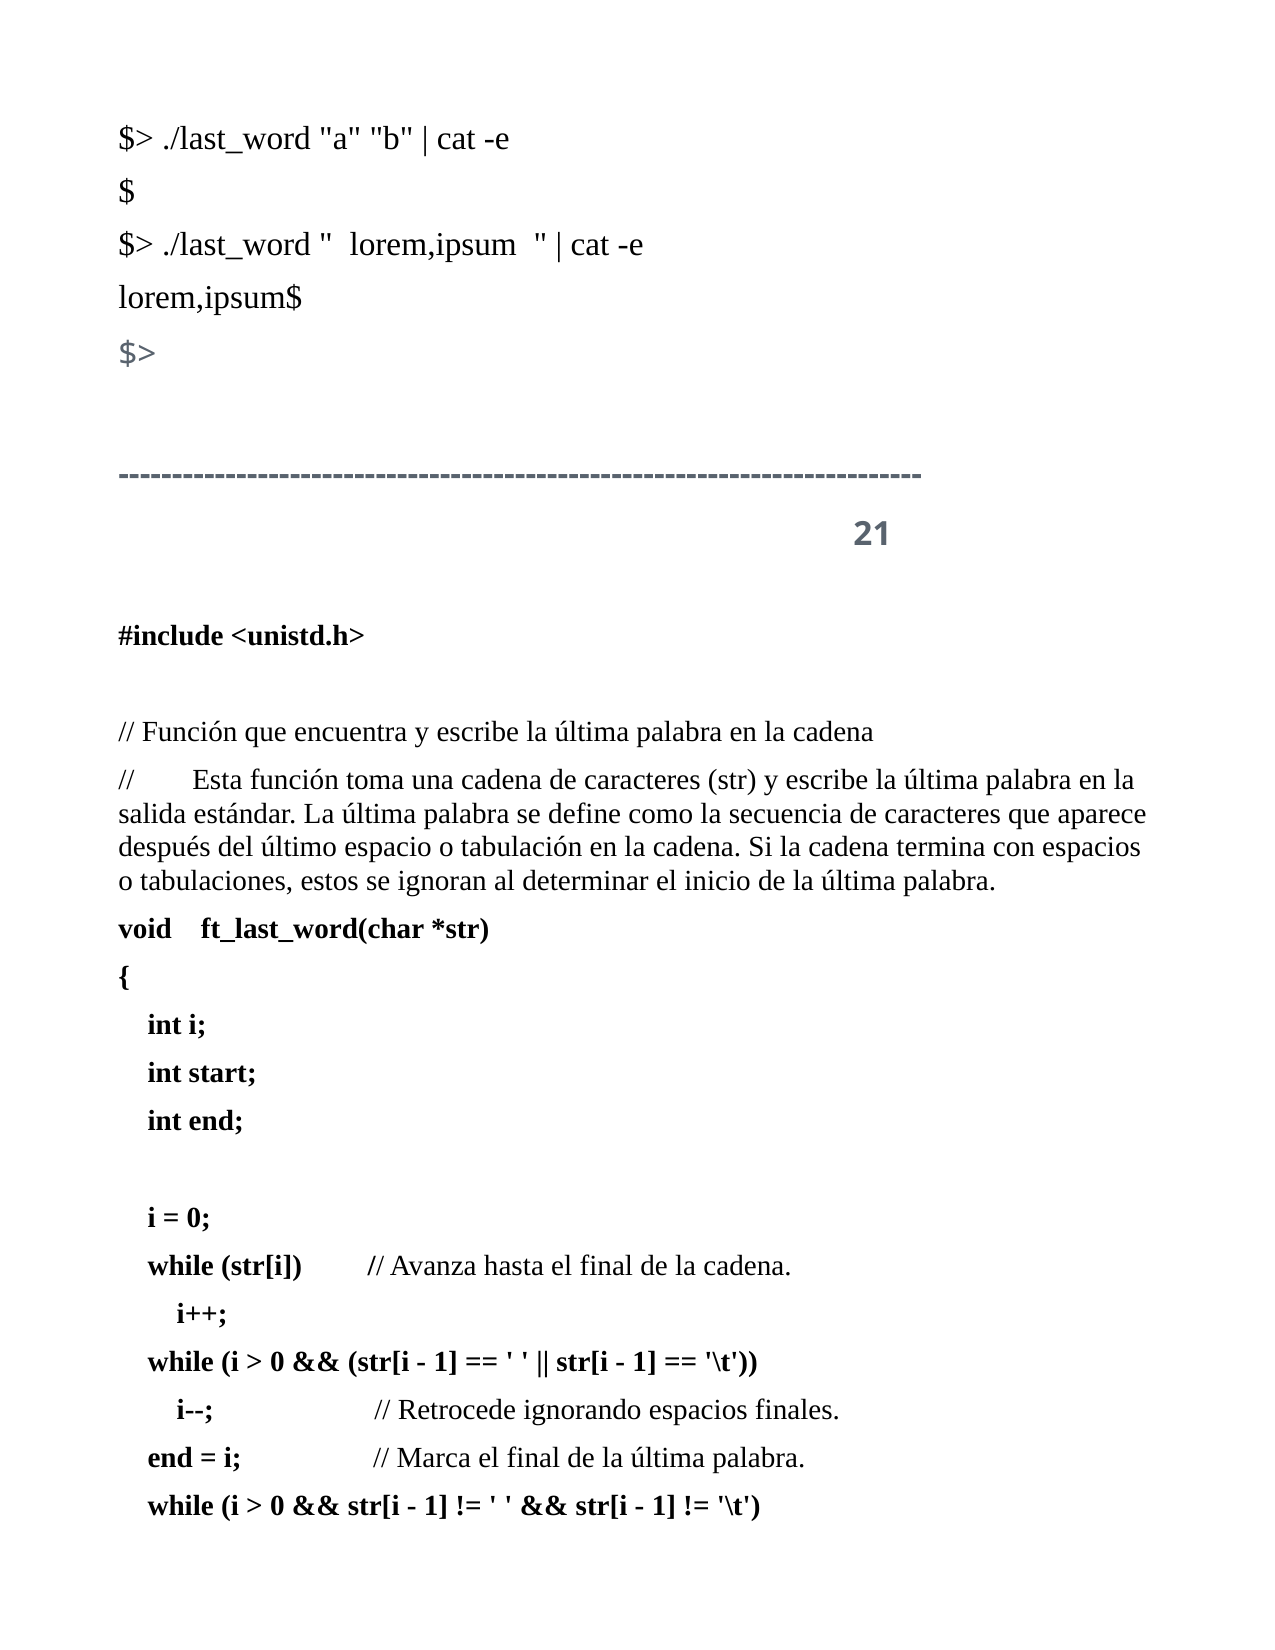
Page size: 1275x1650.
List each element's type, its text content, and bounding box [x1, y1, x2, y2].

text int i; [118, 1007, 1157, 1041]
text lorem,ipsum$ [118, 277, 1157, 315]
text // Función que encuentra y escribe la última palabra en la cadena [118, 714, 1157, 748]
text --------------------------------------------------------------------------- [118, 450, 1157, 495]
text end = i; // Marca el final de la última palabra. [118, 1440, 1157, 1474]
text // Esta función toma una cadena de caracteres (str) y escribe la última palabra en la salida estándar. La última palabra se define como la secuencia de caracteres que aparece después del último espacio o tabulación en la cadena. Si la cadena termina con espacios o tabulaciones, estos se ignoran al determinar el inicio de la última palabra. [118, 762, 1157, 896]
text while (i > 0 && str[i - 1] != ' ' && str[i - 1] != '\t') [118, 1488, 1157, 1522]
text $> ./last_word " lorem,ipsum " | cat -e [118, 224, 1157, 262]
text int end; [118, 1103, 1157, 1137]
text { [118, 959, 1157, 993]
text $ [118, 171, 1157, 209]
text int start; [118, 1055, 1157, 1089]
text i++; [118, 1296, 1157, 1329]
text $> [118, 330, 1157, 375]
text #include <unistd.h> [118, 618, 1157, 651]
text while (i > 0 && (str[i - 1] == ' ' || str[i - 1] == '\t')) [118, 1344, 1157, 1378]
text i--; // Retrocede ignorando espacios finales. [118, 1392, 1157, 1426]
text 21 [118, 510, 1157, 555]
text while (str[i]) // Avanza hasta el final de la cadena. [118, 1248, 1157, 1281]
text $> ./last_word "a" "b" | cat -e [118, 118, 1157, 156]
text i = 0; [118, 1200, 1157, 1233]
text void ft_last_word(char *str) [118, 911, 1157, 944]
